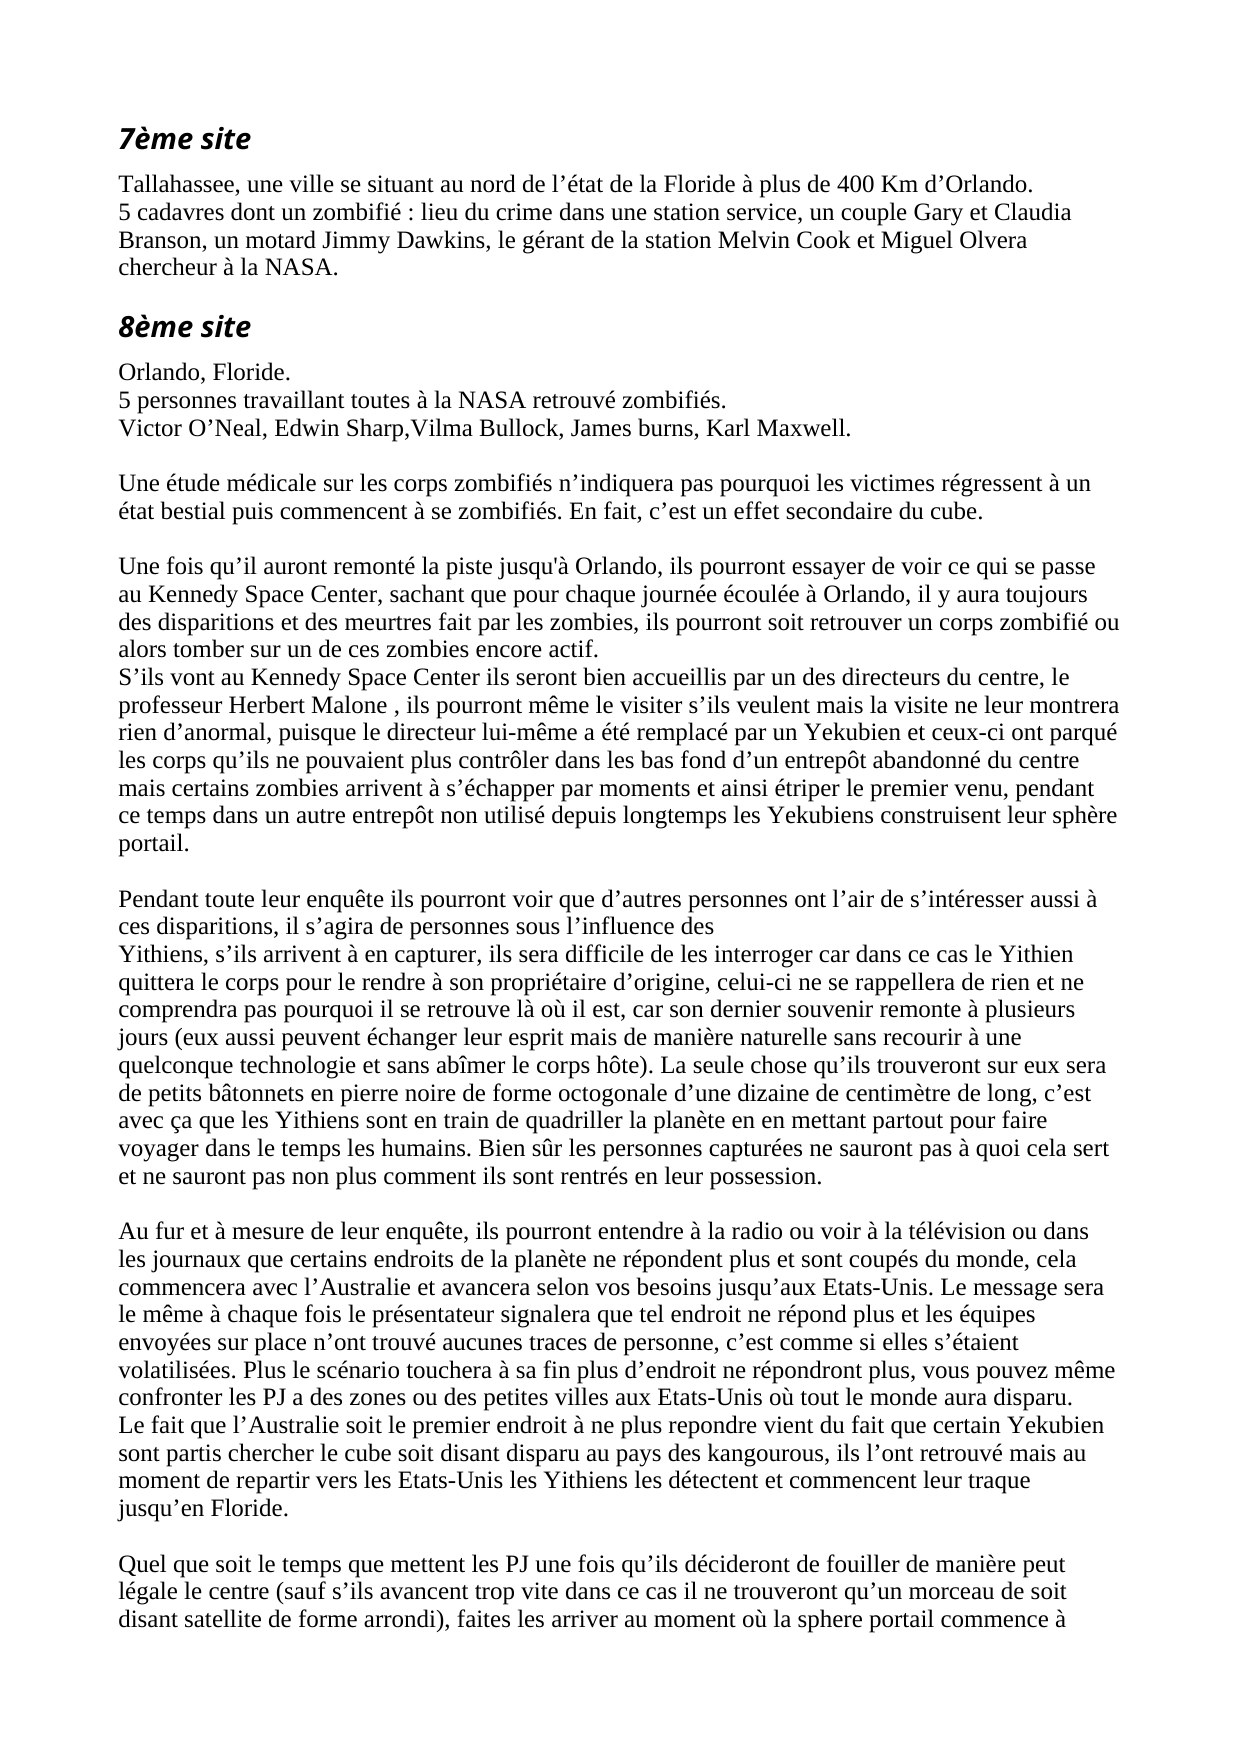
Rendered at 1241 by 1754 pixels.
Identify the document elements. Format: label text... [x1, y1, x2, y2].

text Victor O’Neal, Edwin Sharp,Vilma Bullock, James burns, Karl Maxwell. [118, 414, 1122, 441]
text 5 personnes travaillant toutes à la NASA retrouvé zombifiés. [118, 386, 1122, 414]
subtitle 7ème site [118, 118, 1122, 158]
text Pendant toute leur enquête ils pourront voir que d’autres personnes ont l’air de s’intéresser aussi à ces disparitions, il s’agira de personnes sous l’influence des [118, 885, 1122, 940]
text Une fois qu’il auront remonté la piste jusqu'à Orlando, ils pourront essayer de voir ce qui se passe au Kennedy Space Center, sachant que pour chaque journée écoulée à Orlando, il y aura toujours des disparitions et des meurtres fait par les zombies, ils pourront soit retrouver un corps zombifié ou alors tomber sur un de ces zombies encore actif. [118, 552, 1122, 663]
subtitle 8ème site [118, 306, 1122, 346]
text Yithiens, s’ils arrivent à en capturer, ils sera difficile de les interroger car dans ce cas le Yithien quittera le corps pour le rendre à son propriétaire d’origine, celui-ci ne se rappellera de rien et ne comprendra pas pourquoi il se retrouve là où il est, car son dernier souvenir remonte à plusieurs jours (eux aussi peuvent échanger leur esprit mais de manière naturelle sans recourir à une quelconque technologie et sans abîmer le corps hôte). La seule chose qu’ils trouveront sur eux sera de petits bâtonnets en pierre noire de forme octogonale d’une dizaine de centimètre de long, c’est avec ça que les Yithiens sont en train de quadriller la planète en en mettant partout pour faire voyager dans le temps les humains. Bien sûr les personnes capturées ne sauront pas à quoi cela sert et ne sauront pas non plus comment ils sont rentrés en leur possession. [118, 940, 1122, 1189]
text Au fur et à mesure de leur enquête, ils pourront entendre à la radio ou voir à la télévision ou dans les journaux que certains endroits de la planète ne répondent plus et sont coupés du monde, cela commencera avec l’Australie et avancera selon vos besoins jusqu’aux Etats-Unis. Le message sera le même à chaque fois le présentateur signalera que tel endroit ne répond plus et les équipes envoyées sur place n’ont trouvé aucunes traces de personne, c’est comme si elles s’étaient volatilisées. Plus le scénario touchera à sa fin plus d’endroit ne répondront plus, vous pouvez même confronter les PJ a des zones ou des petites villes aux Etats-Unis où tout le monde aura disparu. [118, 1217, 1122, 1411]
text Une étude médicale sur les corps zombifiés n’indiquera pas pourquoi les victimes régressent à un état bestial puis commencent à se zombifiés. En fait, c’est un effet secondaire du cube. [118, 469, 1122, 524]
text Le fait que l’Australie soit le premier endroit à ne plus repondre vient du fait que certain Yekubien sont partis chercher le cube soit disant disparu au pays des kangourous, ils l’ont retrouvé mais au moment de repartir vers les Etats-Unis les Yithiens les détectent et commencent leur traque jusqu’en Floride. [118, 1411, 1122, 1522]
text Quel que soit le temps que mettent les PJ une fois qu’ils décideront de fouiller de manière peut légale le centre (sauf s’ils avancent trop vite dans ce cas il ne trouveront qu’un morceau de soit disant satellite de forme arrondi), faites les arriver au moment où la sphere portail commence à [118, 1550, 1122, 1633]
text S’ils vont au Kennedy Space Center ils seront bien accueillis par un des directeurs du centre, le professeur Herbert Malone , ils pourront même le visiter s’ils veulent mais la visite ne leur montrera rien d’anormal, puisque le directeur lui-même a été remplacé par un Yekubien et ceux-ci ont parqué les corps qu’ils ne pouvaient plus contrôler dans les bas fond d’un entrepôt abandonné du centre mais certains zombies arrivent à s’échapper par moments et ainsi étriper le premier venu, pendant ce temps dans un autre entrepôt non utilisé depuis longtemps les Yekubiens construisent leur sphère portail. [118, 663, 1122, 857]
text 5 cadavres dont un zombifié : lieu du crime dans une station service, un couple Gary et Claudia Branson, un motard Jimmy Dawkins, le gérant de la station Melvin Cook et Miguel Olvera chercheur à la NASA. [118, 198, 1122, 281]
text Orlando, Floride. [118, 358, 1122, 386]
text Tallahassee, une ville se situant au nord de l’état de la Floride à plus de 400 Km d’Orlando. [118, 170, 1122, 198]
